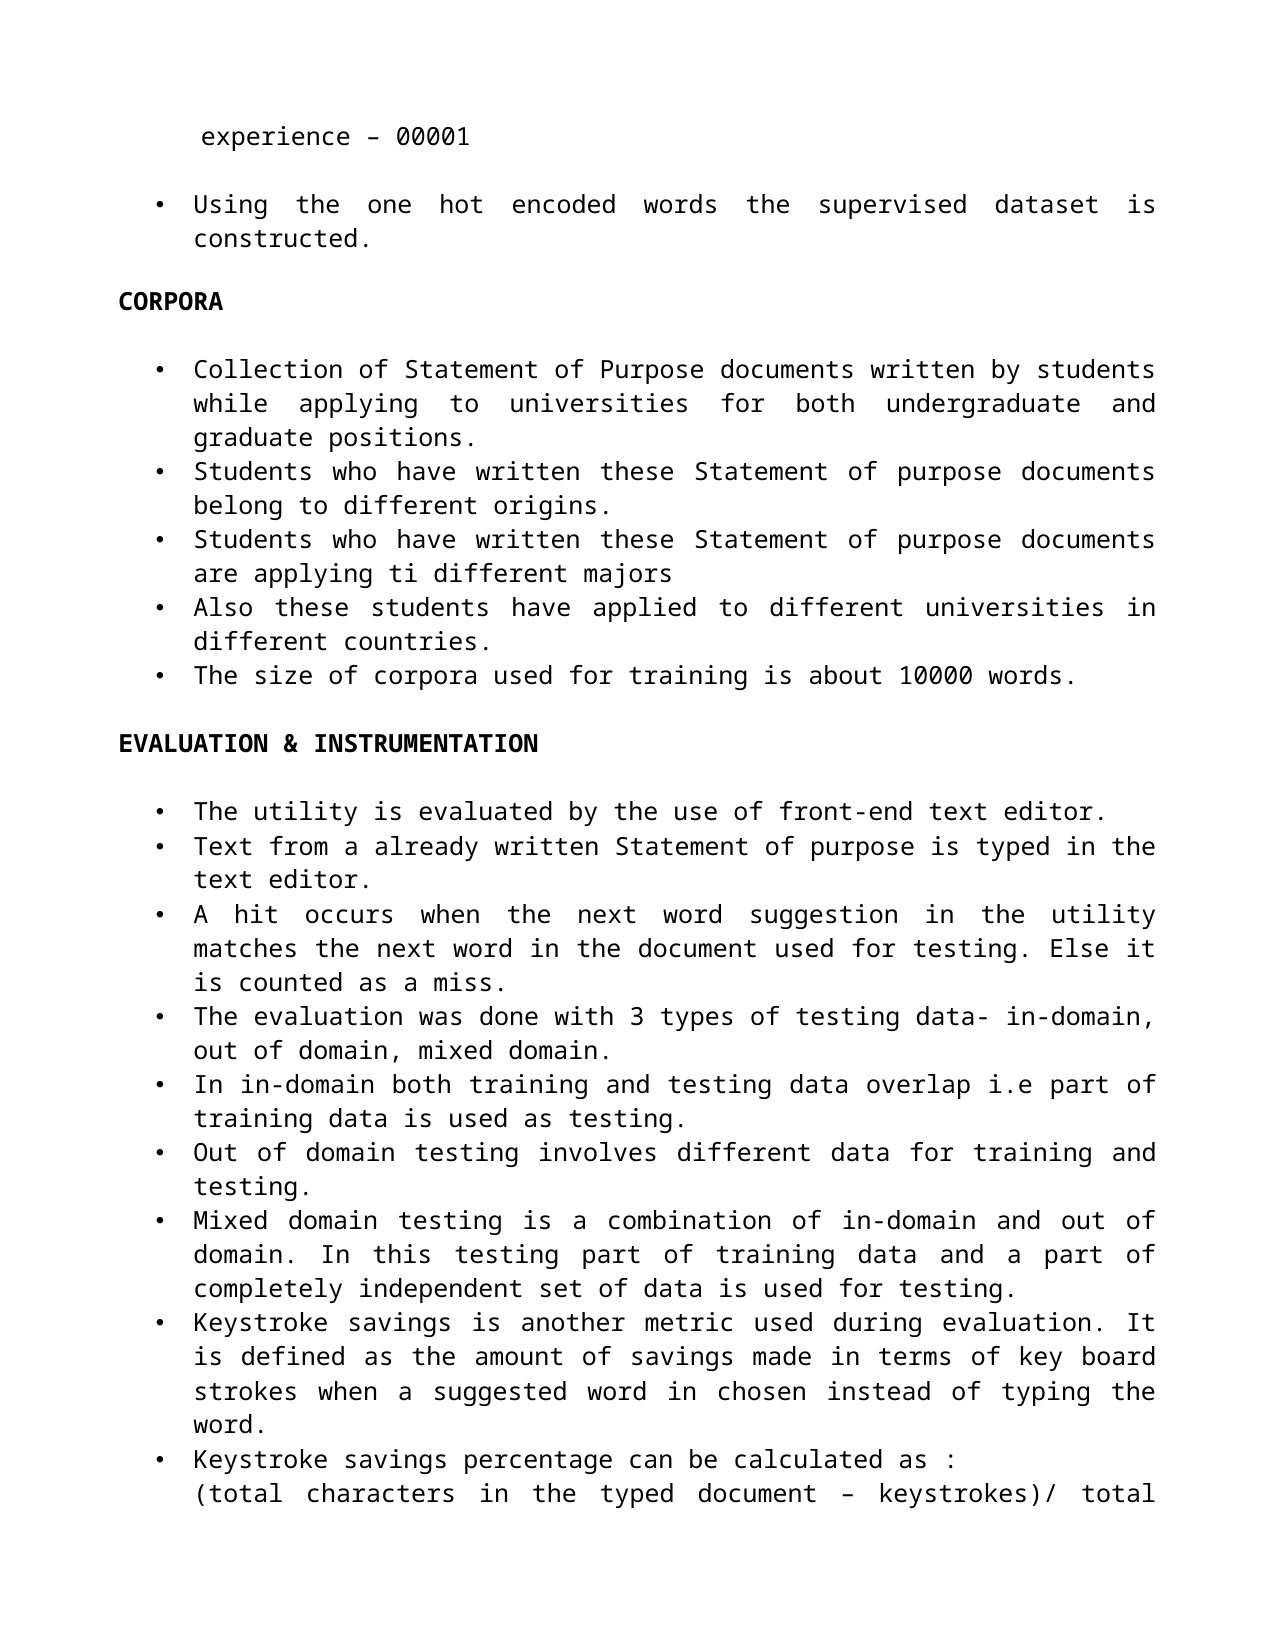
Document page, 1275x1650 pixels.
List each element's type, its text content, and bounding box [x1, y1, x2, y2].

text experience – 00001 [156, 118, 1157, 152]
list In in-domain both training and testing data overlap i.e part of training data is used as testing. [156, 1067, 1157, 1135]
list Out of domain testing involves different data for training and testing. [156, 1135, 1157, 1203]
list The size of corpora used for training is about 10000 words. [156, 658, 1157, 692]
list Collection of Statement of Purpose documents written by students while applying to universities for both undergraduate and graduate positions. [156, 351, 1157, 453]
list Also these students have applied to different universities in different countries. [156, 590, 1157, 658]
text EVALUATION & INSTRUMENTATION [118, 726, 1157, 760]
list A hit occurs when the next word suggestion in the utility matches the next word in the document used for testing. Else it is counted as a miss. [156, 896, 1157, 998]
list Students who have written these Statement of purpose documents are applying ti different majors [156, 522, 1157, 590]
list The evaluation was done with 3 types of testing data- in-domain, out of domain, mixed domain. [156, 998, 1157, 1067]
list Keystroke savings is another metric used during evaluation. It is defined as the amount of savings made in terms of key board strokes when a suggested word in chosen instead of typing the word. [156, 1305, 1157, 1441]
list The utility is evaluated by the use of front-end text editor. [156, 794, 1157, 828]
text CORPORA [118, 283, 1157, 317]
list Using the one hot encoded words the supervised dataset is constructed. [156, 186, 1157, 254]
list Students who have written these Statement of purpose documents belong to different origins. [156, 453, 1157, 522]
list (total characters in the typed document – keystrokes)/ total [156, 1475, 1157, 1509]
list Mixed domain testing is a combination of in-domain and out of domain. In this testing part of training data and a part of completely independent set of data is used for testing. [156, 1203, 1157, 1305]
list Keystroke savings percentage can be calculated as : [156, 1441, 1157, 1475]
list Text from a already written Statement of purpose is typed in the text editor. [156, 828, 1157, 896]
